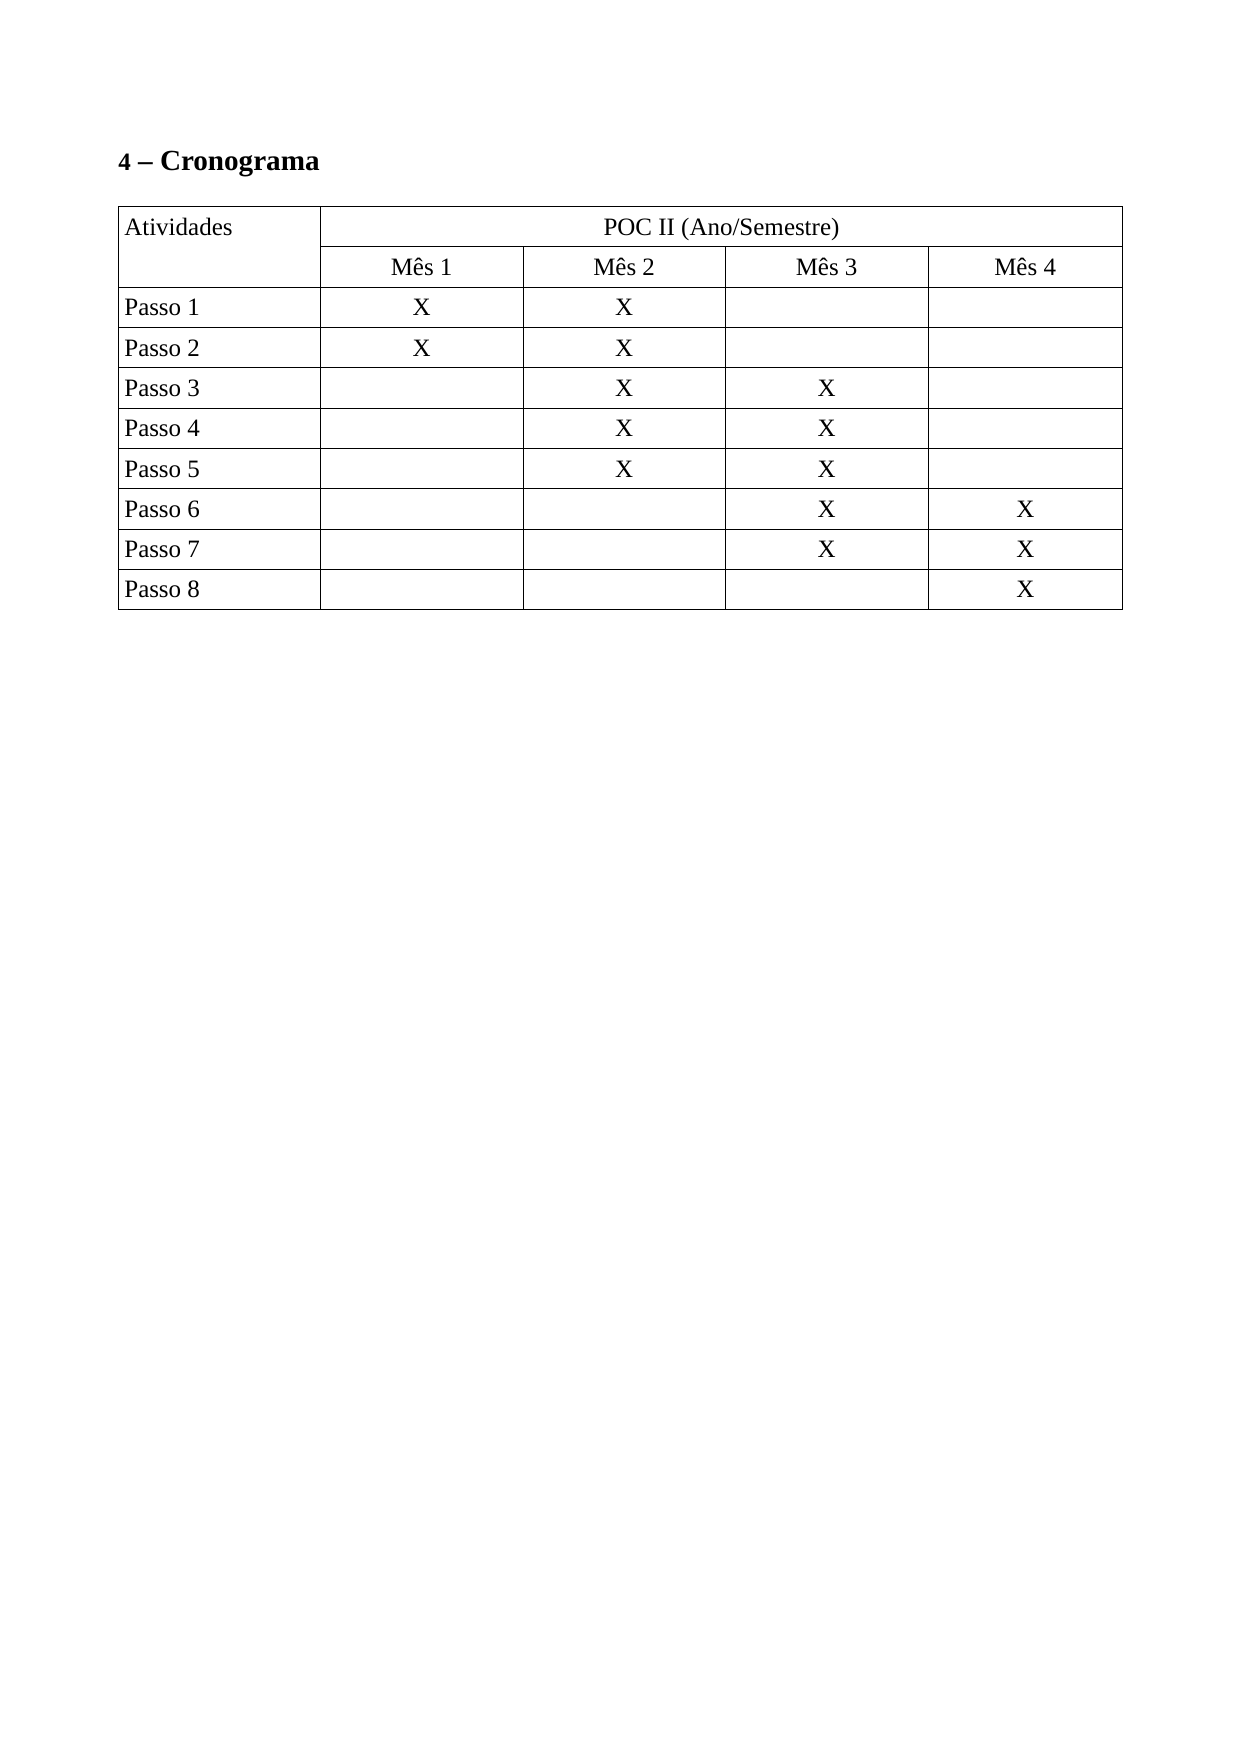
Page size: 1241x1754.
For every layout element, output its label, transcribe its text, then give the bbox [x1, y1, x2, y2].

table_cell X [929, 530, 1122, 569]
table_cell X [321, 328, 523, 367]
table_cell [321, 530, 523, 569]
table_cell X [524, 409, 725, 448]
table_cell X [726, 409, 928, 448]
table_cell X [524, 368, 725, 407]
table_cell Mês 3 [726, 247, 928, 287]
table_cell [524, 489, 725, 528]
table_cell X [929, 570, 1122, 609]
table_cell X [726, 449, 928, 488]
table_cell [321, 570, 523, 609]
table_header Atividades [119, 207, 320, 287]
table_cell Passo 2 [119, 328, 320, 367]
table_cell X [321, 288, 523, 327]
table_cell Passo 5 [119, 449, 320, 488]
subtitle 4 – Cronograma [118, 143, 1122, 177]
table_cell [524, 570, 725, 609]
table_cell [321, 409, 523, 448]
table_cell Passo 4 [119, 409, 320, 448]
table_cell Mês 1 [321, 247, 523, 287]
table_cell [726, 570, 928, 609]
table_cell Mês 4 [929, 247, 1122, 287]
table_cell Mês 2 [524, 247, 725, 287]
table_cell [726, 288, 928, 327]
table_cell Passo 1 [119, 288, 320, 327]
table_cell Passo 8 [119, 570, 320, 609]
table_cell Passo 3 [119, 368, 320, 407]
table_cell X [726, 489, 928, 528]
table_cell [929, 449, 1122, 488]
table_cell Passo 6 [119, 489, 320, 528]
table_header POC II (Ano/Semestre) [321, 207, 1122, 246]
table_cell [321, 449, 523, 488]
table_cell X [524, 288, 725, 327]
table_cell [524, 530, 725, 569]
table_cell X [524, 328, 725, 367]
table_cell X [524, 449, 725, 488]
table_cell X [929, 489, 1122, 528]
table_cell [929, 409, 1122, 448]
table_cell X [726, 530, 928, 569]
table_cell [929, 368, 1122, 407]
table_cell [726, 328, 928, 367]
table_cell Passo 7 [119, 530, 320, 569]
table_cell X [726, 368, 928, 407]
table_cell [321, 489, 523, 528]
table_cell [929, 288, 1122, 327]
table_cell [321, 368, 523, 407]
table_cell [929, 328, 1122, 367]
